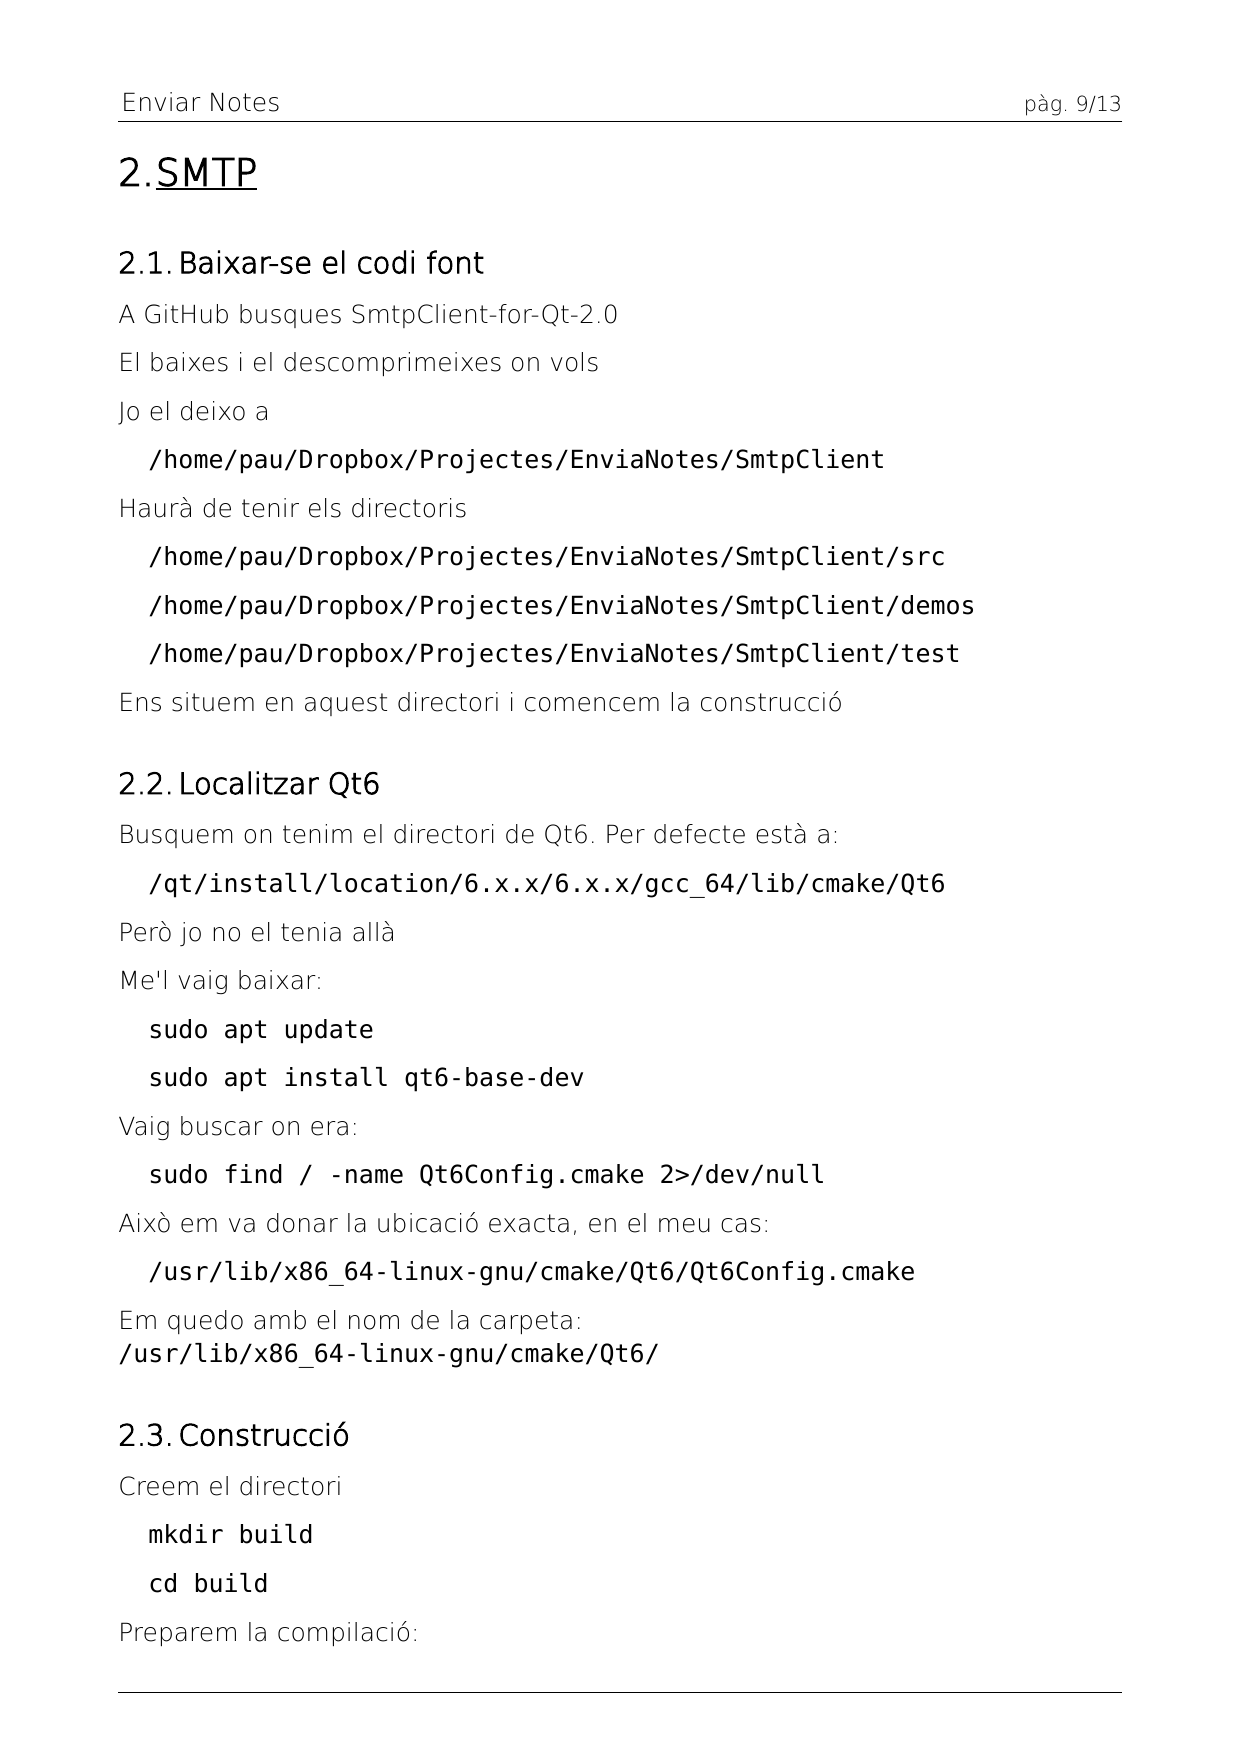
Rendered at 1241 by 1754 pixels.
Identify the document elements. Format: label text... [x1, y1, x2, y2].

text Vaig buscar on era: [118, 1112, 1122, 1141]
text Preparem la compilació: [118, 1618, 1122, 1647]
text Creem el directori [118, 1472, 1122, 1501]
text sudo find / -name Qt6Config.cmake 2>/dev/null [133, 1161, 1107, 1190]
text Això em va donar la ubicació exacta, en el meu cas: [118, 1209, 1122, 1238]
text El baixes i el descomprimeixes on vols [118, 348, 1122, 378]
text cd build [133, 1569, 1107, 1598]
text sudo apt update [133, 1015, 1107, 1044]
text Jo el deixo a [118, 397, 1122, 426]
text A GitHub busques SmtpClient-for-Qt-2.0 [118, 300, 1122, 329]
text /qt/install/location/6.x.x/6.x.x/gcc_64/lib/cmake/Qt6 [133, 869, 1107, 898]
text sudo apt install qt6-base-dev [133, 1063, 1107, 1093]
text /home/pau/Dropbox/Projectes/EnviaNotes/SmtpClient/demos [133, 591, 1107, 620]
text Ens situem en aquest directori i comencem la construcció [118, 688, 1122, 717]
text Me'l vaig baixar: [118, 966, 1122, 996]
text Però jo no el tenia allà [118, 918, 1122, 947]
text /home/pau/Dropbox/Projectes/EnviaNotes/SmtpClient/src [133, 543, 1107, 572]
text /home/pau/Dropbox/Projectes/EnviaNotes/SmtpClient [133, 446, 1107, 475]
text /usr/lib/x86_64-linux-gnu/cmake/Qt6/Qt6Config.cmake [133, 1258, 1107, 1287]
text mkdir build [133, 1521, 1107, 1550]
subtitle Localitzar Qt6 [118, 767, 1122, 801]
subtitle SMTP [118, 151, 1122, 194]
text Haurà de tenir els directoris [118, 494, 1122, 523]
text Em quedo amb el nom de la carpeta: /usr/lib/x86_64-linux-gnu/cmake/Qt6/ [118, 1306, 1122, 1369]
text /home/pau/Dropbox/Projectes/EnviaNotes/SmtpClient/test [133, 640, 1107, 669]
subtitle Baixar-se el codi font [118, 246, 1122, 280]
subtitle Construcció [118, 1418, 1122, 1452]
text Busquem on tenim el directori de Qt6. Per defecte està a: [118, 821, 1122, 850]
